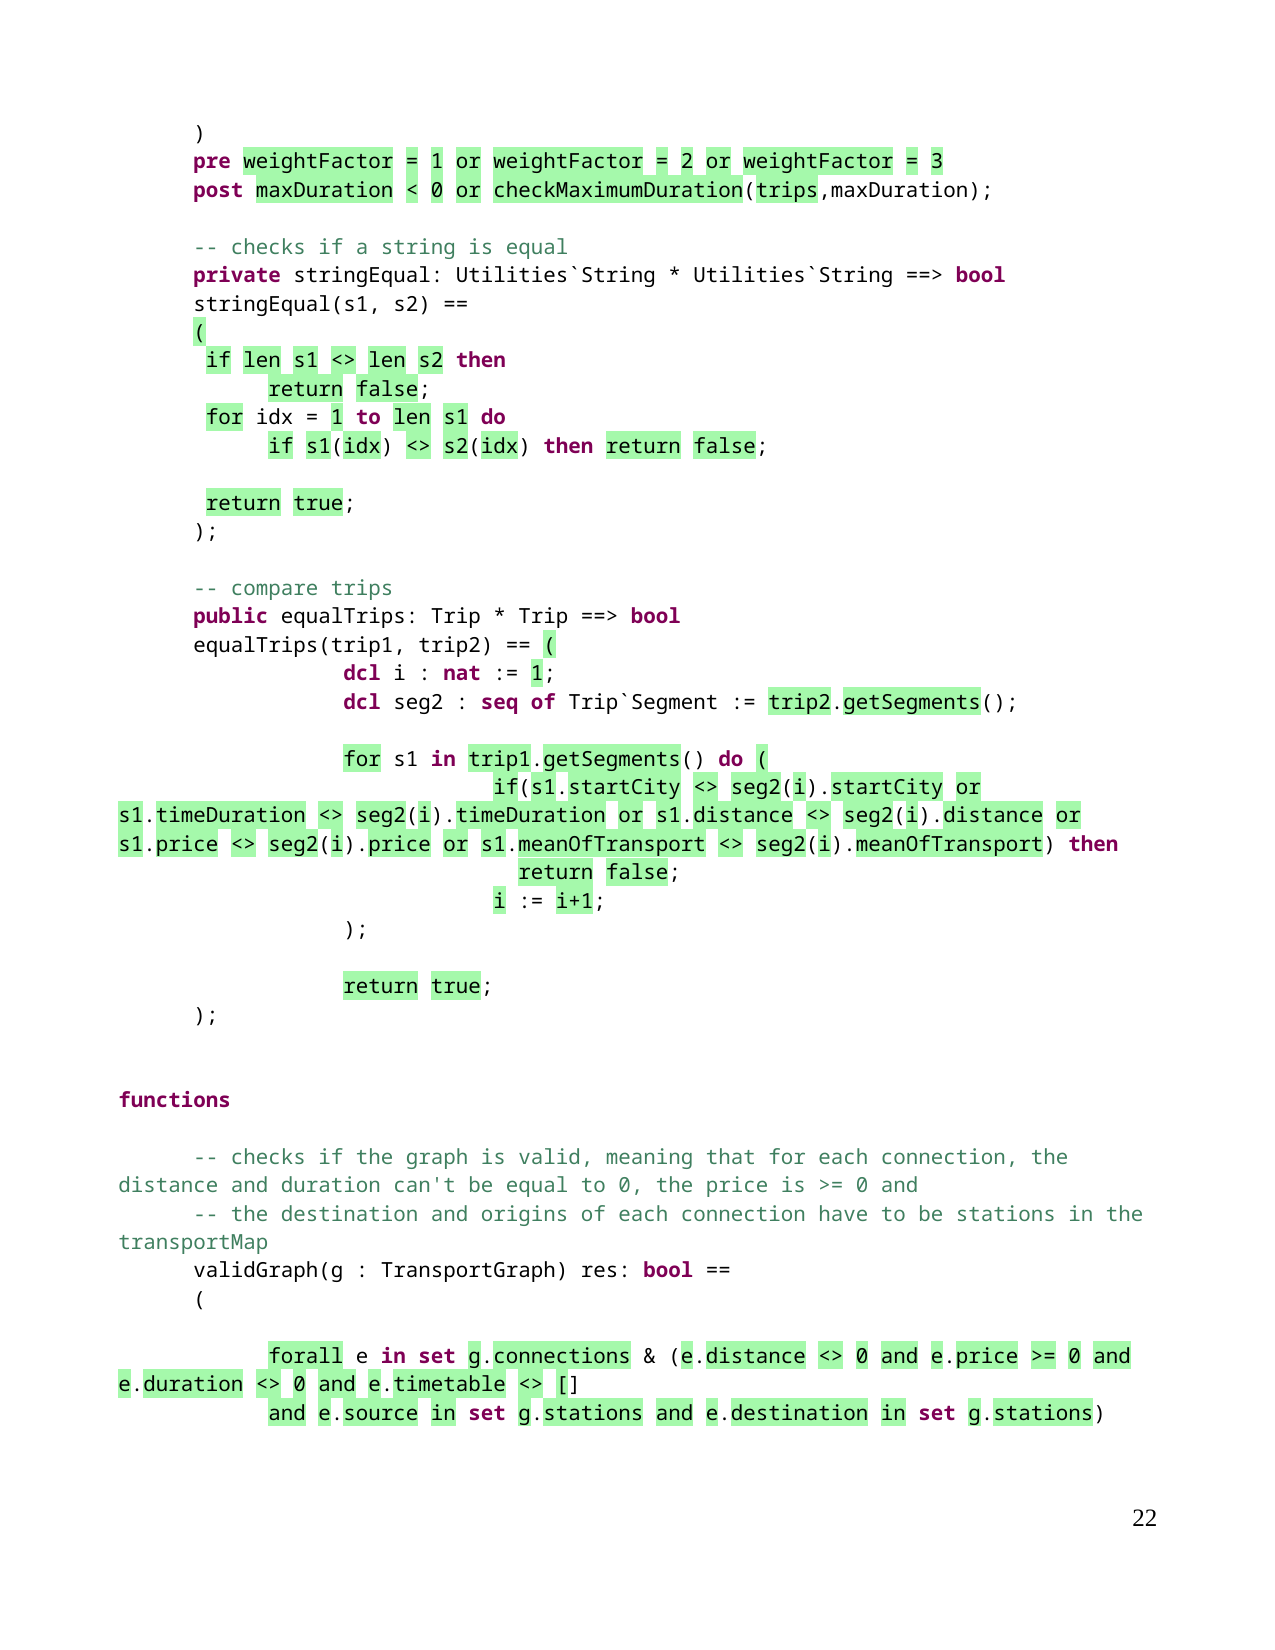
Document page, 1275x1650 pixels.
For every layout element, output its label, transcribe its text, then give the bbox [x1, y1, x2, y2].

text -- the destination and origins of each connection have to be stations in the transportMap [118, 1199, 1157, 1256]
text ( [118, 1284, 1157, 1312]
text equalTrips(trip1, trip2) == ( [118, 630, 1157, 658]
text pre weightFactor = 1 or weightFactor = 2 or weightFactor = 3 [118, 147, 1157, 175]
text return true; [118, 488, 1157, 516]
text private stringEqual: Utilities`String * Utilities`String ==> bool [118, 260, 1157, 289]
text -- compare trips [118, 573, 1157, 602]
text return false; [118, 857, 1157, 886]
text -- checks if the graph is valid, meaning that for each connection, the distance and duration can't be equal to 0, the price is >= 0 and [118, 1142, 1157, 1199]
text and e.source in set g.stations and e.destination in set g.stations) [118, 1398, 1157, 1426]
text return true; [118, 971, 1157, 1000]
text functions [118, 1085, 1157, 1113]
text ); [118, 516, 1157, 545]
text dcl seg2 : seq of Trip`Segment := trip2.getSegments(); [118, 687, 1157, 715]
text i := i+1; [118, 886, 1157, 914]
text return false; [118, 374, 267, 402]
text dcl i : nat := 1; [118, 658, 1157, 687]
text if s1(idx) <> s2(idx) then return false; [118, 431, 1157, 459]
text public equalTrips: Trip * Trip ==> bool [118, 602, 1157, 630]
text ) [118, 118, 1157, 147]
text forall e in set g.connections & (e.distance <> 0 and e.price >= 0 and e.duration <> 0 and e.timetable <> [] [118, 1341, 1157, 1398]
text for s1 in trip1.getSegments() do ( [118, 744, 1157, 772]
text ); [118, 1000, 1157, 1028]
text ); [118, 914, 1157, 943]
text return false; [344, 375, 355, 402]
text -- checks if a string is equal [118, 232, 1157, 260]
text if(s1.startCity <> seg2(i).startCity or s1.timeDuration <> seg2(i).timeDuration or s1.distance <> seg2(i).distance or s1.price <> seg2(i).price or s1.meanOfTransport <> seg2(i).meanOfTransport) then [118, 772, 1157, 857]
text stringEqual(s1, s2) == [118, 289, 1157, 317]
text for idx = 1 to len s1 do [118, 402, 1157, 431]
text validGraph(g : TransportGraph) res: bool == [118, 1256, 1157, 1284]
text if len s1 <> len s2 then [118, 346, 1157, 374]
text return false; [419, 374, 1157, 402]
text post maxDuration < 0 or checkMaximumDuration(trips,maxDuration); [118, 175, 1157, 203]
text ( [118, 317, 1157, 346]
